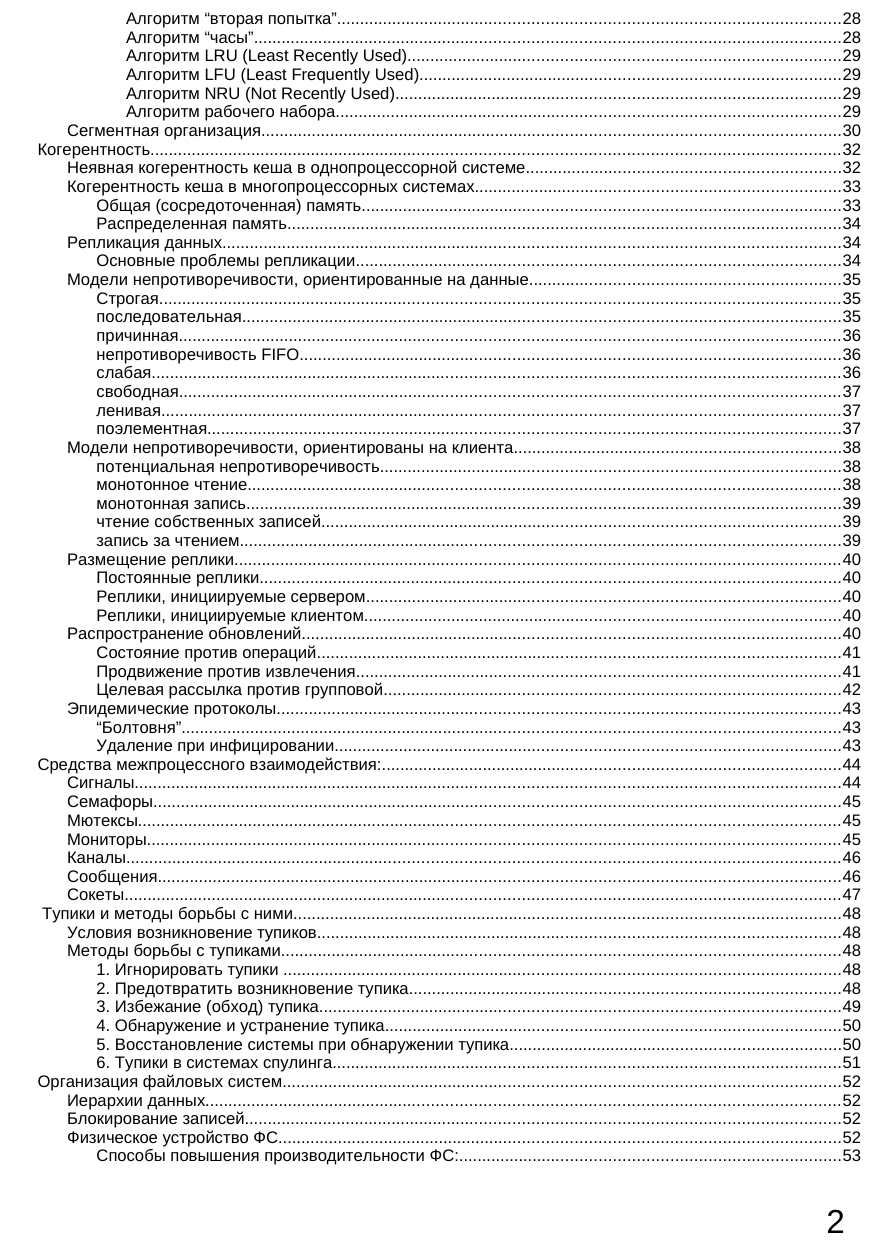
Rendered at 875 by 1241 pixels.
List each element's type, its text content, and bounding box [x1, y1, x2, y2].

text Физическое устройство ФС 52 [67, 1128, 861, 1147]
text Когерентность 32 [37, 140, 861, 158]
text Основные проблемы репликации 34 [96, 252, 861, 270]
text Сигналы 44 [67, 774, 861, 792]
text Алгоритм “часы” 28 [126, 28, 861, 47]
text свободная 37 [96, 382, 861, 401]
text чтение собственных записей 39 [96, 513, 861, 531]
text Модели непротиворечивости, ориентированные на данные 35 [67, 270, 861, 289]
text Удаление при инфицировании 43 [96, 737, 861, 755]
text Каналы 46 [67, 848, 861, 867]
text Сокеты 47 [67, 886, 861, 904]
text Эпидемические протоколы 43 [67, 699, 861, 718]
text Продвижение против извлечения 41 [96, 662, 861, 681]
text монотонное чтение 38 [96, 476, 861, 494]
text непротиворечивость FIFO 36 [96, 345, 861, 364]
text последовательная 35 [96, 308, 861, 326]
text Алгоритм рабочего набора 29 [126, 103, 861, 121]
text “Болтовня” 43 [96, 718, 861, 737]
text поэлементная 37 [96, 419, 861, 438]
text Распространение обновлений 40 [67, 625, 861, 643]
text Целевая рассылка против групповой 42 [96, 681, 861, 699]
text Распределенная память 34 [96, 214, 861, 233]
text Семафоры 45 [67, 792, 861, 811]
text 4. Обнаружение и устранение тупика 50 [96, 1016, 861, 1035]
text слабая 36 [96, 364, 861, 382]
text Общая (сосредоточенная) память 33 [96, 196, 861, 214]
text Реплики, инициируемые сервером 40 [96, 587, 861, 606]
text запись за чтением 39 [96, 531, 861, 550]
text Средства межпроцессного взаимодействия: 44 [37, 755, 861, 774]
text Постоянные реплики 40 [96, 569, 861, 587]
text 2. Предотвратить возникновение тупика 48 [96, 979, 861, 998]
text Реплики, инициируемые клиентом 40 [96, 606, 861, 625]
text Неявная когерентность кеша в однопроцессорной системе 32 [67, 158, 861, 177]
text Мютексы 45 [67, 811, 861, 830]
text ленивая 37 [96, 401, 861, 419]
text Сообщения 46 [67, 867, 861, 886]
text Способы повышения производительности ФС: 53 [96, 1147, 861, 1165]
text Сегментная организация 30 [67, 121, 861, 140]
text Условия возникновение тупиков 48 [67, 923, 861, 942]
text причинная 36 [96, 326, 861, 345]
text Организация файловых систем 52 [37, 1072, 861, 1091]
text Тупики и методы борьбы с ними 48 [37, 904, 861, 923]
text Когерентность кеша в многопроцессорных системах 33 [67, 177, 861, 196]
text монотонная запись 39 [96, 494, 861, 513]
text Блокирование записей 52 [67, 1109, 861, 1128]
text 3. Избежание (обход) тупика 49 [96, 998, 861, 1016]
text Строгая 35 [96, 289, 861, 308]
text Методы борьбы с тупиками 48 [67, 942, 861, 960]
text Иерархии данных 52 [67, 1091, 861, 1109]
text Алгоритм “вторая попытка” 28 [126, 9, 861, 28]
text Мониторы 45 [67, 830, 861, 848]
text потенциальная непротиворечивость 38 [96, 457, 861, 476]
text Алгоритм LRU (Least Recently Used) 29 [126, 47, 861, 65]
text 5. Восстановление системы при обнаружении тупика 50 [96, 1035, 861, 1053]
text Алгоритм LFU (Least Frequently Used) 29 [126, 65, 861, 84]
text 1. Игнорировать тупики 48 [96, 960, 861, 979]
text Размещение реплики 40 [67, 550, 861, 569]
text 6. Тупики в системах спулинга 51 [96, 1053, 861, 1072]
text Алгоритм NRU (Not Recently Used) 29 [126, 84, 861, 103]
text Репликация данных 34 [67, 233, 861, 252]
text Состояние против операций 41 [96, 643, 861, 662]
text Модели непротиворечивости, ориентированы на клиента 38 [67, 438, 861, 457]
